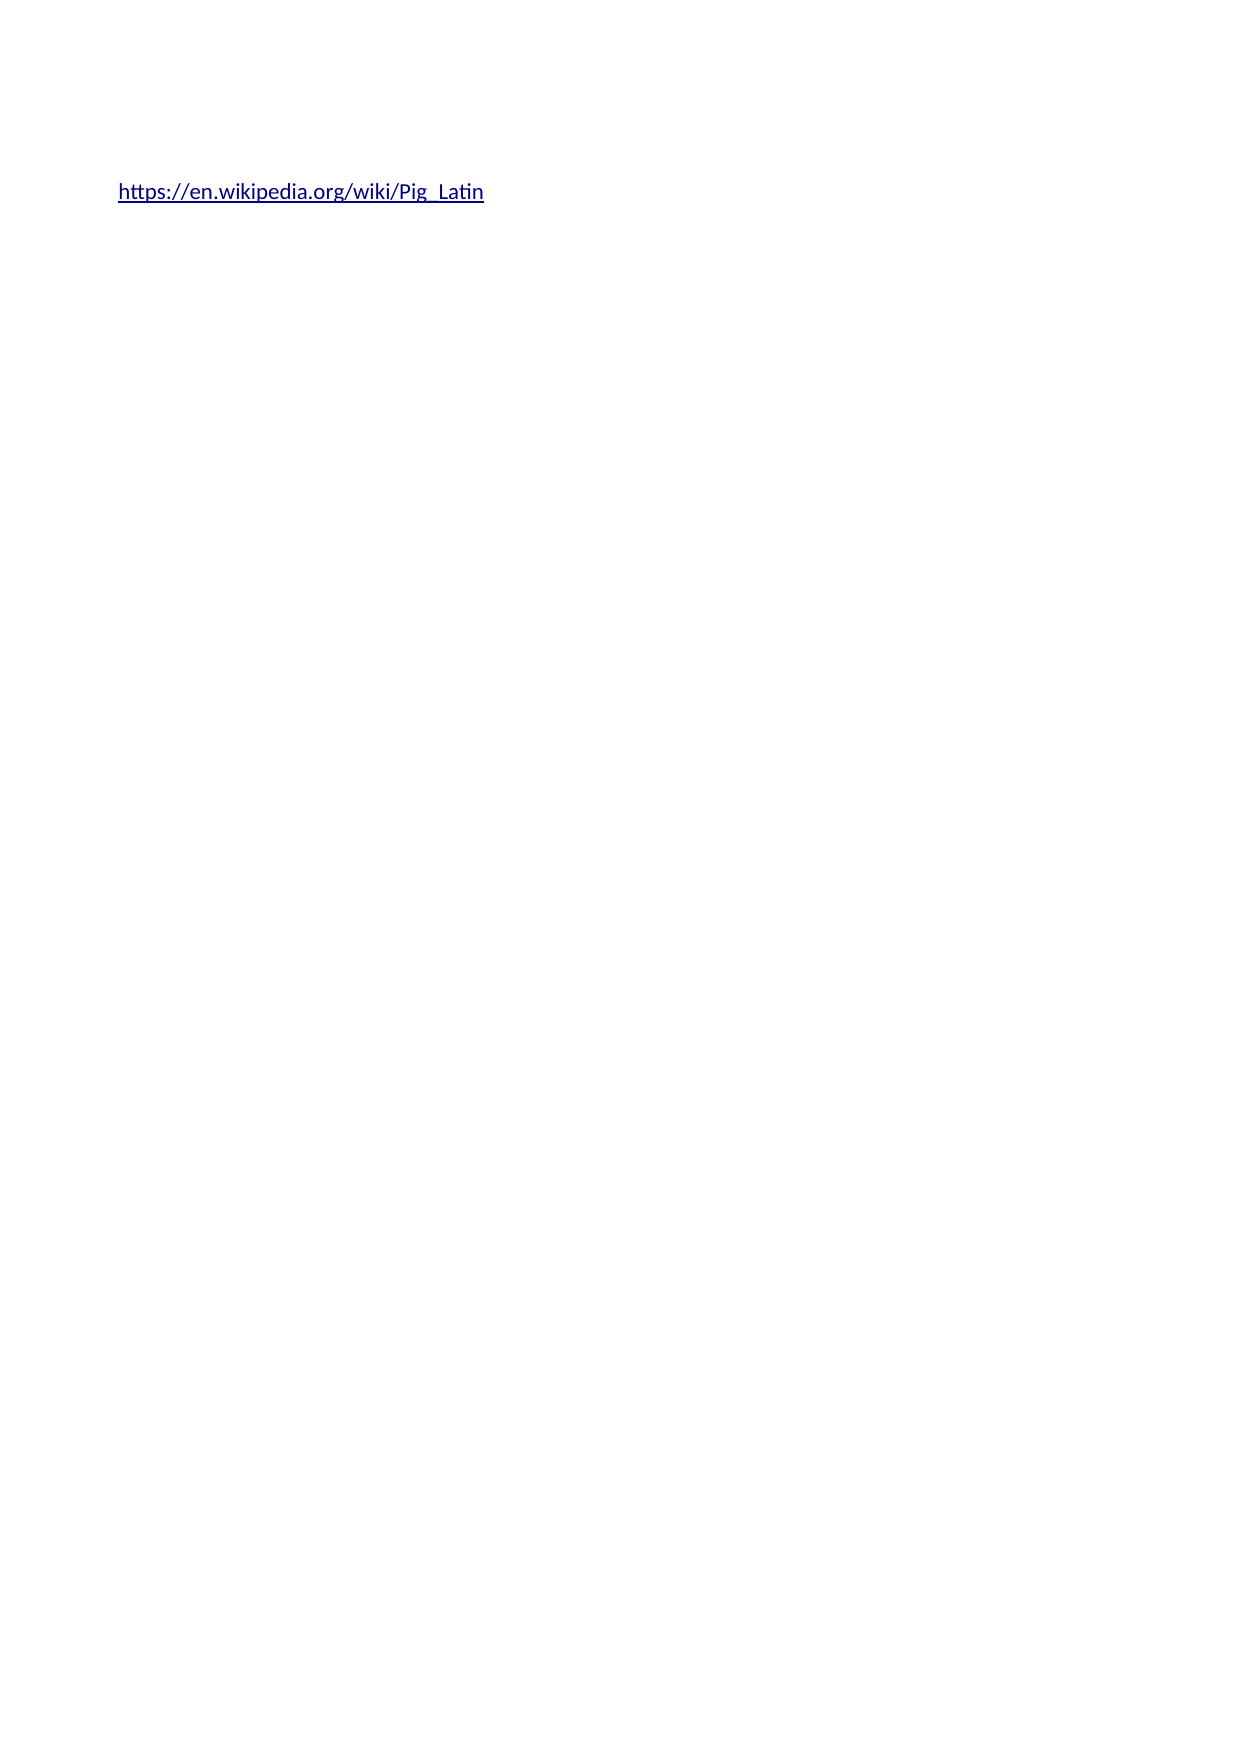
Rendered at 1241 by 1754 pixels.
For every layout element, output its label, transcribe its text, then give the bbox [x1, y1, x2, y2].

text https://en.wikipedia.org/wiki/Pig_Latin [118, 177, 1122, 205]
